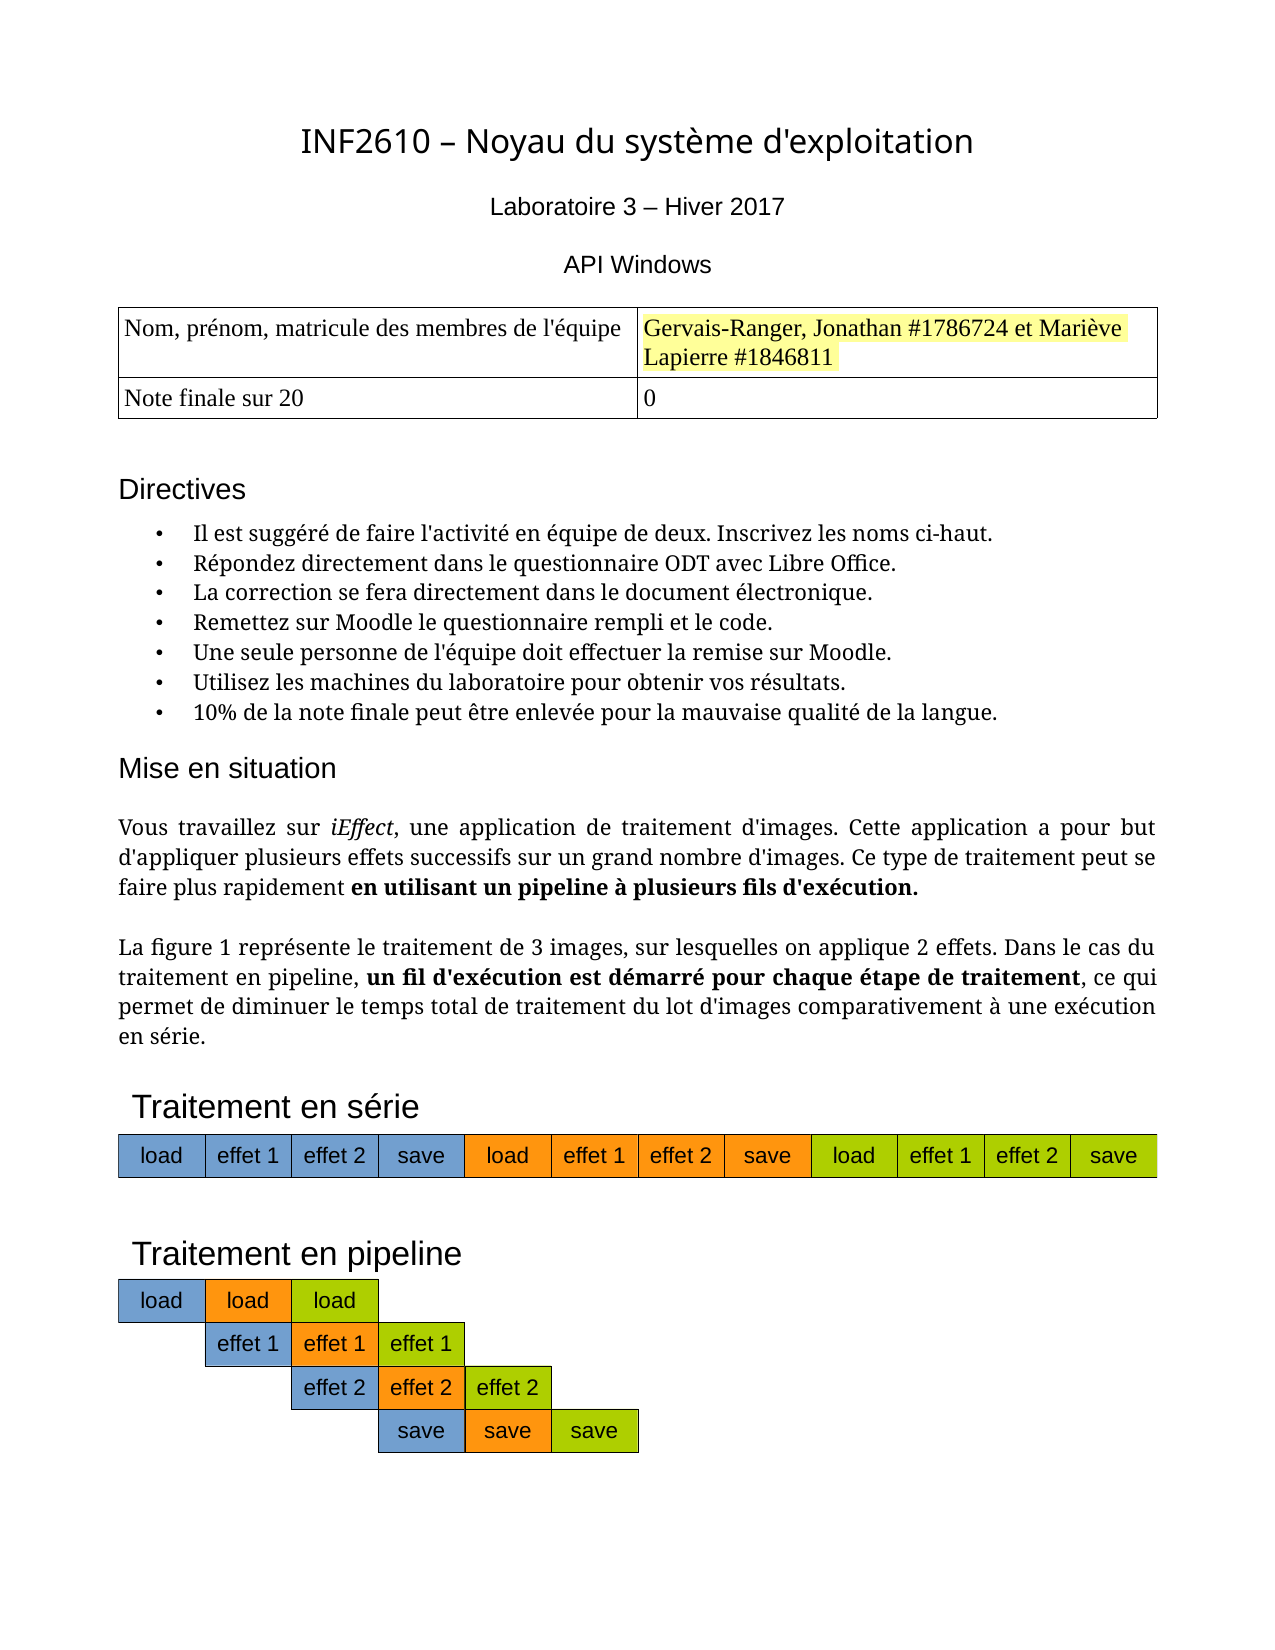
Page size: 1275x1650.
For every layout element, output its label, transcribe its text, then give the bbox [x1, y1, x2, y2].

list Remettez sur Moodle le questionnaire rempli et le code. [156, 607, 1157, 637]
text Laboratoire 3 – Hiver 2017 [118, 192, 1157, 221]
subtitle Directives [118, 472, 1157, 505]
list Il est suggéré de faire l'activité en équipe de deux. Inscrivez les noms ci-haut. [156, 518, 1157, 548]
subtitle Mise en situation [118, 751, 1157, 785]
text La figure 1 représente le traitement de 3 images, sur lesquelles on applique 2 effets. Dans le cas du traitement en pipeline, un fil d'exécution est démarré pour chaque étape de traitement, ce qui permet de diminuer le temps total de traitement du lot d'images comparativement à une exécution en série. [118, 932, 1157, 1051]
table_header Gervais-Ranger, Jonathan #1786724 et Mariève Lapierre #1846811 [638, 308, 1157, 377]
text Vous travaillez sur iEffect, une application de traitement d'images. Cette application a pour but d'appliquer plusieurs effets successifs sur un grand nombre d'images. Ce type de traitement peut se faire plus rapidement en utilisant un pipeline à plusieurs fils d'exécution. [118, 812, 1157, 902]
table_header Nom, prénom, matricule des membres de l'équipe [119, 308, 637, 377]
text API Windows [118, 250, 1157, 278]
list 10% de la note finale peut être enlevée pour la mauvaise qualité de la langue. [156, 697, 1157, 726]
table_cell Note finale sur 20 [119, 378, 637, 417]
list Utilisez les machines du laboratoire pour obtenir vos résultats. [156, 667, 1157, 697]
list Une seule personne de l'équipe doit effectuer la remise sur Moodle. [156, 637, 1157, 667]
list Répondez directement dans le questionnaire ODT avec Libre Office. [156, 548, 1157, 577]
table_cell 0 [638, 378, 1157, 417]
list La correction se fera directement dans le document électronique. [156, 577, 1157, 607]
text INF2610 – Noyau du système d'exploitation [118, 118, 1157, 163]
